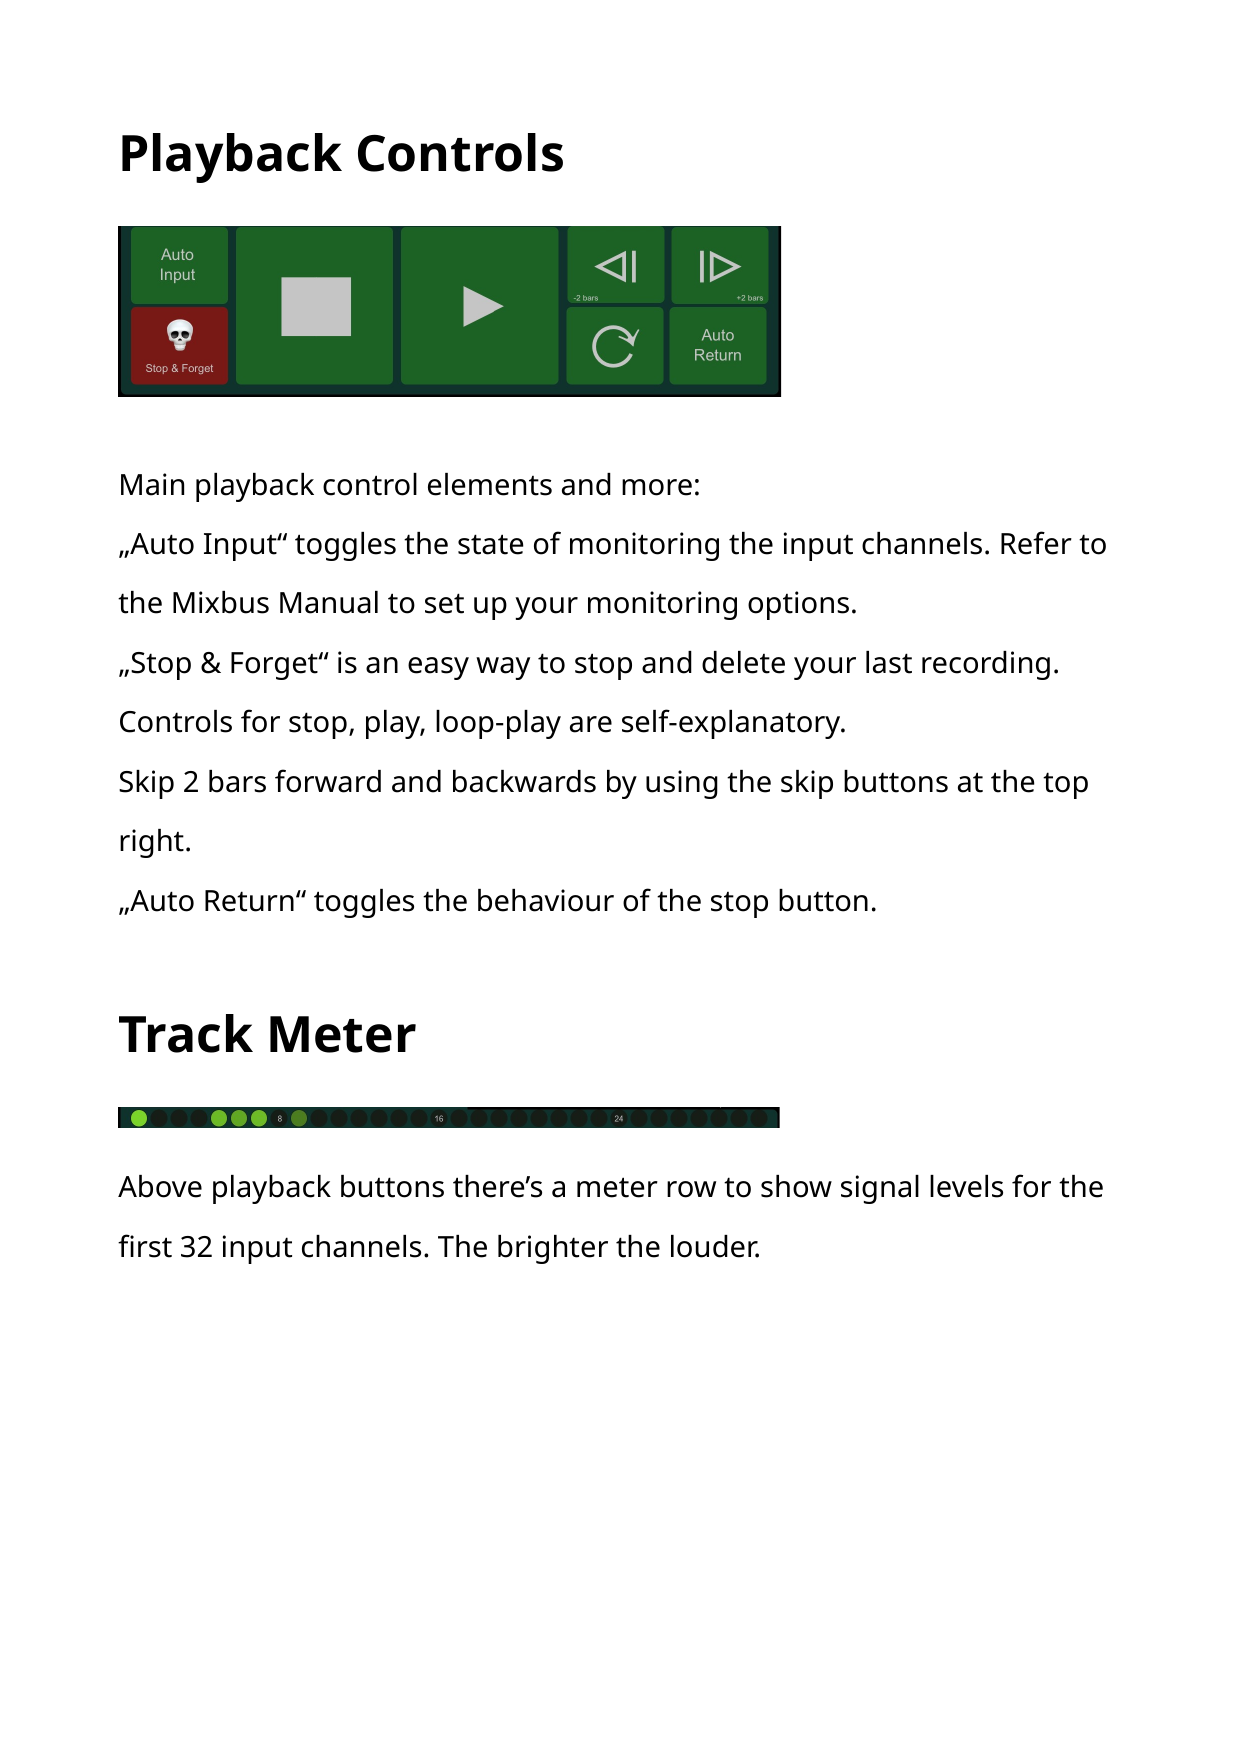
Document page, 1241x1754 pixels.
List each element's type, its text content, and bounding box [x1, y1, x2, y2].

picture [118, 1107, 780, 1128]
text Track Meter [118, 999, 1122, 1067]
picture [118, 226, 782, 397]
text Main playback control elements and more: [118, 464, 1122, 503]
text Playback Controls [118, 118, 1122, 186]
text Above playback buttons there’s a meter row to show signal levels for the first 32 input channels. The brighter the louder. [118, 1166, 1122, 1266]
text Controls for stop, play, loop-play are self-explanatory. [118, 702, 1122, 741]
text „Stop & Forget“ is an easy way to stop and delete your last recording. [118, 642, 1122, 682]
text „Auto Input“ toggles the state of monitoring the input channels. Refer to the Mixbus Manual to set up your monitoring options. [118, 523, 1122, 622]
text „Auto Return“ toggles the behaviour of the stop button. [118, 880, 1122, 920]
text Skip 2 bars forward and backwards by using the skip buttons at the top right. [118, 761, 1122, 860]
